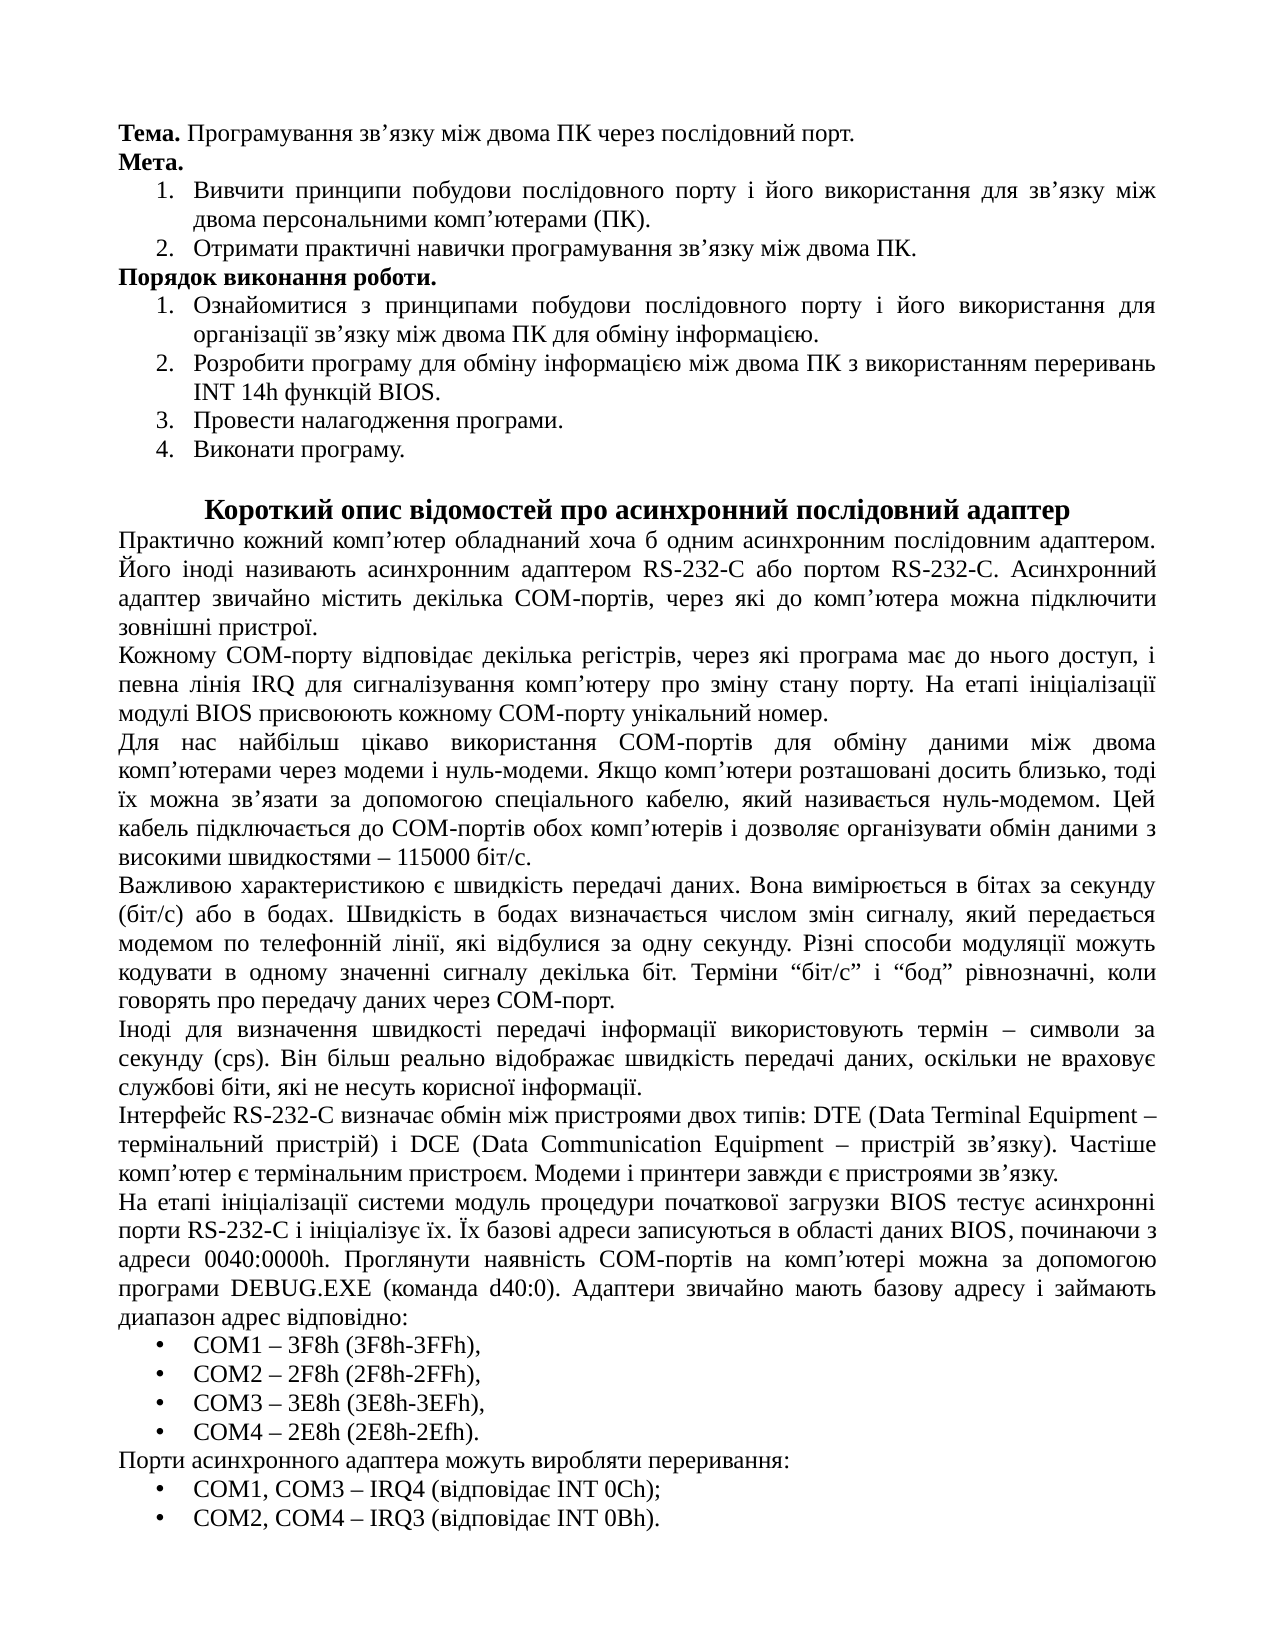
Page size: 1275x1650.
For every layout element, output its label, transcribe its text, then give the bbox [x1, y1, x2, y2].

text Порти асинхронного адаптера можуть виробляти переривання: [118, 1445, 1157, 1474]
text Для нас найбільш цікаво використання COM-портів для обміну даними між двома комп’ютерами через модеми і нуль-модеми. Якщо комп’ютери розташовані досить близько, тоді їх можна зв’язати за допомогою спеціального кабелю, який називається нуль-модемом. Цей кабель підключається до COM-портів обох комп’ютерів і дозволяє організувати обмін даними з високими швидкостями – 115000 біт/с. [118, 727, 1157, 870]
list COM4 – 2E8h (2E8h-2Efh). [156, 1417, 1157, 1445]
list Виконати програму. [156, 434, 1157, 463]
list COM3 – 3E8h (3E8h-3EFh), [156, 1388, 1157, 1417]
list COM2 – 2F8h (2F8h-2FFh), [156, 1359, 1157, 1388]
list COM1 – 3F8h (3F8h-3FFh), [156, 1330, 1157, 1359]
list Отримати практичні навички програмування зв’язку між двома ПК. [156, 233, 1157, 262]
list COM1, COM3 – IRQ4 (відповідає INT 0Ch); [156, 1474, 1157, 1503]
text Важливою характеристикою є швидкість передачі даних. Вона вимірюється в бітах за секунду (біт/с) або в бодах. Швидкість в бодах визначається числом змін сигналу, який передається модемом по телефонній лінії, які відбулися за одну секунду. Різні способи модуляції можуть кодувати в одному значенні сигналу декілька біт. Терміни “біт/с” і “бод” рівнозначні, коли говорять про передачу даних через COM-порт. [118, 870, 1157, 1014]
text На етапі ініціалізації системи модуль процедури початкової загрузки BIOS тестує асинхронні порти RS-232-C і ініціалізує їх. Їх базові адреси записуються в області даних BIOS, починаючи з адреси 0040:0000h. Проглянути наявність COM-портів на комп’ютері можна за допомогою програми DEBUG.EXE (команда d40:0). Адаптери звичайно мають базову адресу і займають диапазон адрес відповідно: [118, 1187, 1157, 1330]
text Короткий опис відомостей про асинхронний послідовний адаптер [118, 463, 1157, 525]
text Мета. [118, 147, 1157, 176]
list COM2, COM4 – IRQ3 (відповідає INT 0Bh). [156, 1503, 1157, 1532]
text Порядок виконання роботи. [118, 262, 1157, 291]
text Інтерфейс RS-232-C визначає обмін між пристроями двох типів: DTE (Data Terminal Equipment – термінальний пристрій) і DCE (Data Communication Equipment – пристрій зв’язку). Частіше комп’ютер є термінальним пристроєм. Модеми і принтери завжди є пристроями зв’язку. [118, 1100, 1157, 1187]
list Ознайомитися з принципами побудови послідовного порту і його використання для організації зв’язку між двома ПК для обміну інформацією. [156, 291, 1157, 348]
text Кожному COM-порту відповідає декілька регістрів, через які програма має до нього доступ, і певна лінія IRQ для сигналізування комп’ютеру про зміну стану порту. На етапі ініціалізації модулі BIOS присвоюють кожному COM-порту унікальний номер. [118, 640, 1157, 727]
text Іноді для визначення швидкості передачі інформації використовують термін – символи за секунду (cps). Він більш реально відображає швидкість передачі даних, оскільки не враховує службові біти, які не несуть корисної інформації. [118, 1014, 1157, 1100]
text Практично кожний комп’ютер обладнаний хоча б одним асинхронним послідовним адаптером. Його іноді називають асинхронним адаптером RS-232-C або портом RS-232-C. Асинхронний адаптер звичайно містить декілька COM-портів, через які до комп’ютера можна підключити зовнішні пристрої. [118, 525, 1157, 640]
list Вивчити принципи побудови послідовного порту і його використання для зв’язку між двома персональними комп’ютерами (ПК). [156, 176, 1157, 233]
list Провести налагодження програми. [156, 406, 1157, 434]
text Тема. Програмування зв’язку між двома ПК через послідовний порт. [118, 118, 1157, 147]
list Розробити програму для обміну інформацією між двома ПК з використанням переривань INT 14h функцій BIOS. [156, 348, 1157, 406]
